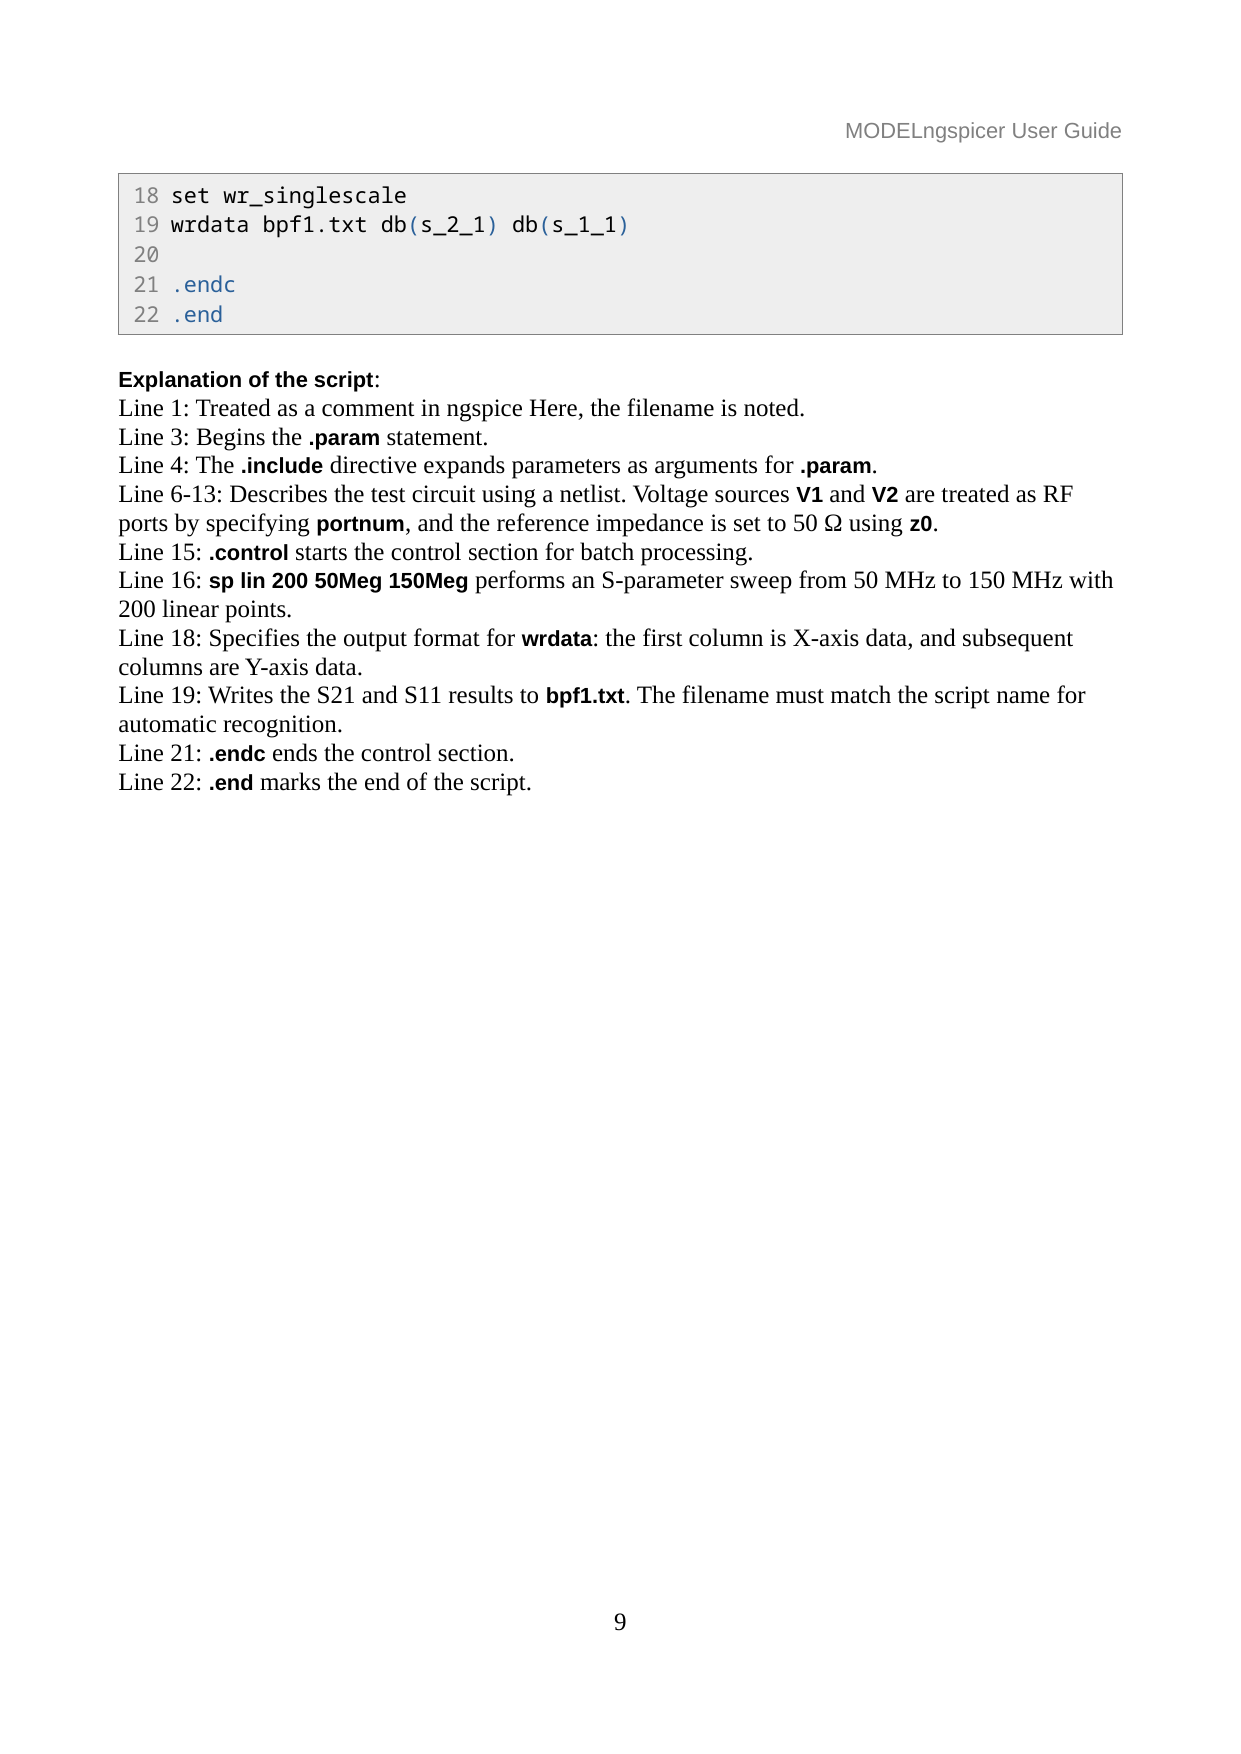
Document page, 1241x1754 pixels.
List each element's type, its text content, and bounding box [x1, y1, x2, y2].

text Line 22: .end marks the end of the script. [118, 767, 1122, 795]
text Line 16: sp lin 200 50Meg 150Meg performs an S-parameter sweep from 50 MHz to 150 MHz with 200 linear points. [118, 565, 1122, 623]
text Line 15: .control starts the control section for batch processing. [118, 537, 1122, 565]
text Line 18: Specifies the output format for wrdata: the first column is X-axis data, and subsequent columns are Y-axis data. [118, 623, 1122, 680]
text Line 6-13: Describes the test circuit using a netlist. Voltage sources V1 and V2 are treated as RF ports by specifying portnum, and the reference impedance is set to 50 Ω using z0. [118, 479, 1122, 537]
text Line 3: Begins the .param statement. [118, 422, 1122, 450]
table_header set wr_singlescale wrdata bpf1.txt db(s_2_1) db(s_1_1) .endc .end [165, 174, 1122, 334]
text Line 4: The .include directive expands parameters as arguments for .param. [118, 450, 1122, 479]
text Line 19: Writes the S21 and S11 results to bpf1.txt. The filename must match the script name for automatic recognition. [118, 680, 1122, 738]
text Explanation of the script: [118, 364, 1122, 393]
text Line 1: Treated as a comment in ngspice Here, the filename is noted. [118, 393, 1122, 422]
table_header 18 19 20 21 22 [119, 174, 165, 334]
text Line 21: .endc ends the control section. [118, 738, 1122, 767]
